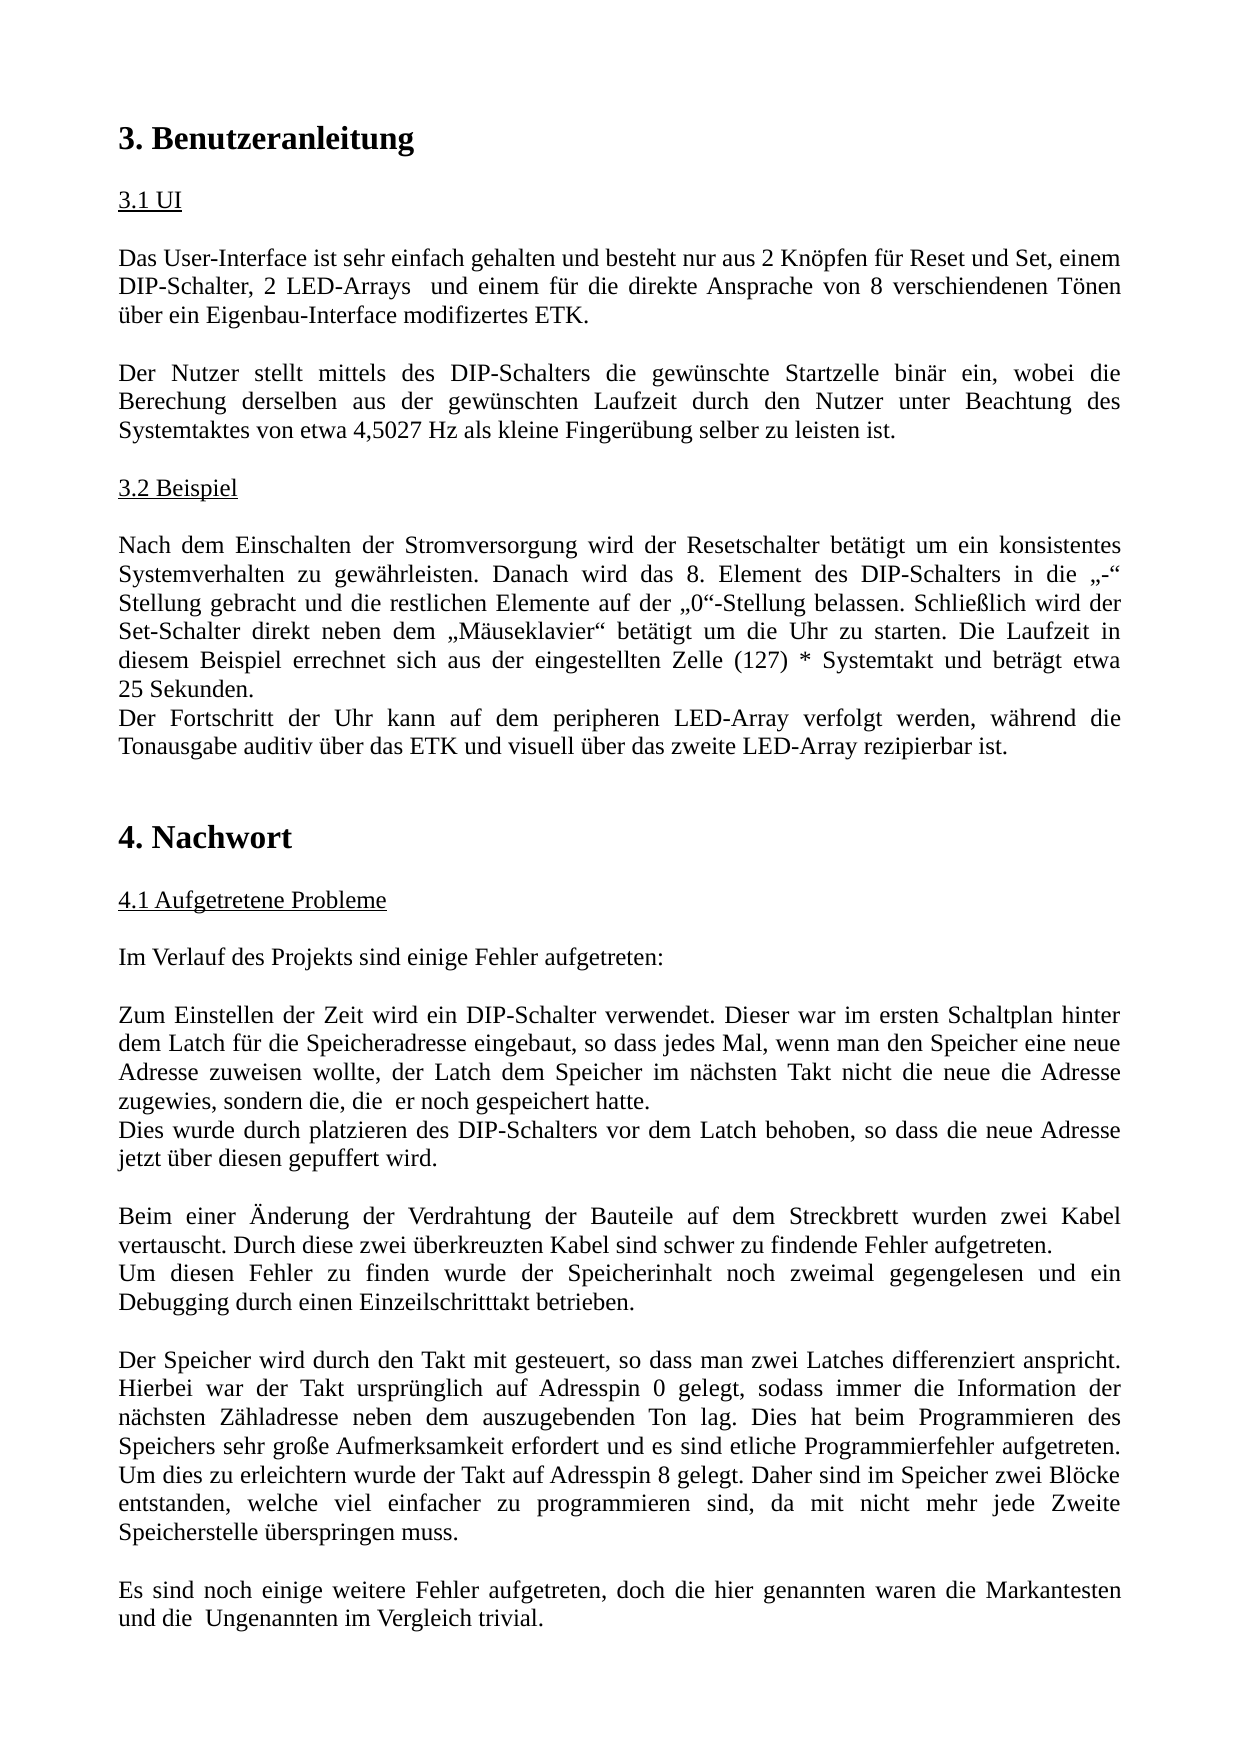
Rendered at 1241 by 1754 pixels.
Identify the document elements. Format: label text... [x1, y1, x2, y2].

text Der Fortschritt der Uhr kann auf dem peripheren LED-Array verfolgt werden, während die Tonausgabe auditiv über das ETK und visuell über das zweite LED-Array rezipierbar ist. [118, 703, 1122, 760]
text 3.2 Beispiel [118, 473, 1122, 501]
text Beim einer Änderung der Verdrahtung der Bauteile auf dem Streckbrett wurden zwei Kabel vertauscht. Durch diese zwei überkreuzten Kabel sind schwer zu findende Fehler aufgetreten. [118, 1201, 1122, 1258]
text 3.1 UI [118, 185, 1122, 214]
text Im Verlauf des Projekts sind einige Fehler aufgetreten: [118, 942, 1122, 971]
text Dies wurde durch platzieren des DIP-Schalters vor dem Latch behoben, so dass die neue Adresse jetzt über diesen gepuffert wird. [118, 1115, 1122, 1172]
text Zum Einstellen der Zeit wird ein DIP-Schalter verwendet. Dieser war im ersten Schaltplan hinter dem Latch für die Speicheradresse eingebaut, so dass jedes Mal, wenn man den Speicher eine neue Adresse zuweisen wollte, der Latch dem Speicher im nächsten Takt nicht die neue die Adresse zugewies, sondern die, die er noch gespeichert hatte. [118, 1000, 1122, 1115]
text 3. Benutzeranleitung [118, 118, 1122, 156]
text Es sind noch einige weitere Fehler aufgetreten, doch die hier genannten waren die Markantesten und die Ungenannten im Vergleich trivial. [118, 1575, 1122, 1632]
text 4.1 Aufgetretene Probleme [118, 885, 1122, 913]
text Das User-Interface ist sehr einfach gehalten und besteht nur aus 2 Knöpfen für Reset und Set, einem DIP-Schalter, 2 LED-Arrays und einem für die direkte Ansprache von 8 verschiendenen Tönen über ein Eigenbau-Interface modifizertes ETK. [118, 243, 1122, 329]
text 4. Nachwort [118, 818, 1122, 856]
text Nach dem Einschalten der Stromversorgung wird der Resetschalter betätigt um ein konsistentes Systemverhalten zu gewährleisten. Danach wird das 8. Element des DIP-Schalters in die „-“ Stellung gebracht und die restlichen Elemente auf der „0“-Stellung belassen. Schließlich wird der Set-Schalter direkt neben dem „Mäuseklavier“ betätigt um die Uhr zu starten. Die Laufzeit in diesem Beispiel errechnet sich aus der eingestellten Zelle (127) * Systemtakt und beträgt etwa 25 Sekunden. [118, 530, 1122, 703]
text Um diesen Fehler zu finden wurde der Speicherinhalt noch zweimal gegengelesen und ein Debugging durch einen Einzeilschritttakt betrieben. [118, 1258, 1122, 1316]
text Der Speicher wird durch den Takt mit gesteuert, so dass man zwei Latches differenziert anspricht. Hierbei war der Takt ursprünglich auf Adresspin 0 gelegt, sodass immer die Information der nächsten Zähladresse neben dem auszugebenden Ton lag. Dies hat beim Programmieren des Speichers sehr große Aufmerksamkeit erfordert und es sind etliche Programmierfehler aufgetreten. Um dies zu erleichtern wurde der Takt auf Adresspin 8 gelegt. Daher sind im Speicher zwei Blöcke entstanden, welche viel einfacher zu programmieren sind, da mit nicht mehr jede Zweite Speicherstelle überspringen muss. [118, 1345, 1122, 1546]
text Der Nutzer stellt mittels des DIP-Schalters die gewünschte Startzelle binär ein, wobei die Berechung derselben aus der gewünschten Laufzeit durch den Nutzer unter Beachtung des Systemtaktes von etwa 4,5027 Hz als kleine Fingerübung selber zu leisten ist. [118, 358, 1122, 444]
